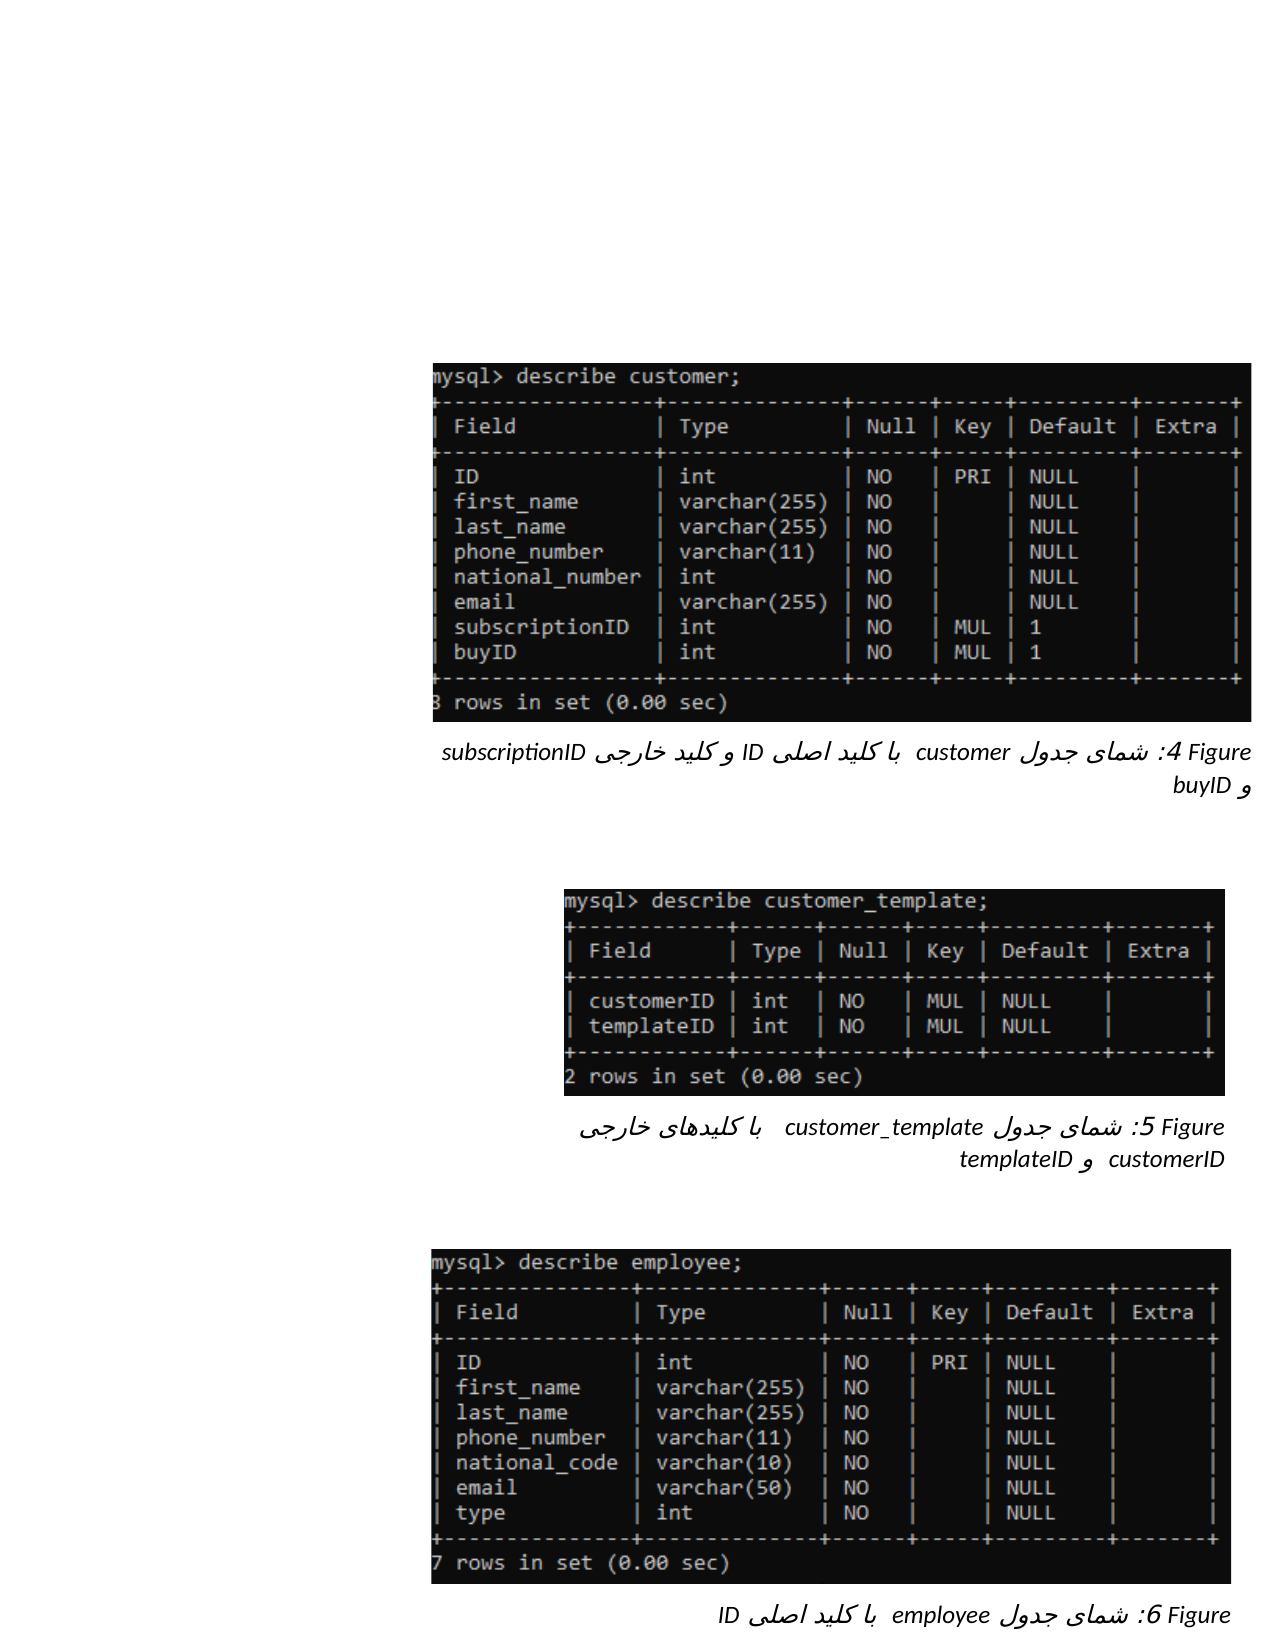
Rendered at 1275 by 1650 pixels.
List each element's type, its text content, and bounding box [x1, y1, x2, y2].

text Figure 6: شمای جدول employee با کلید اصلی ID [431, 1584, 1231, 1629]
picture [432, 363, 1252, 722]
picture [431, 1249, 1232, 1584]
text Figure 4: شمای جدول customer با کلید اصلی ID و کلید خارجی subscriptionID و buyID [433, 722, 1252, 800]
text Figure 5: شمای جدول customer_template با کلید‌های خارجی customerID و templateID [564, 1096, 1225, 1174]
picture [564, 889, 1225, 1096]
